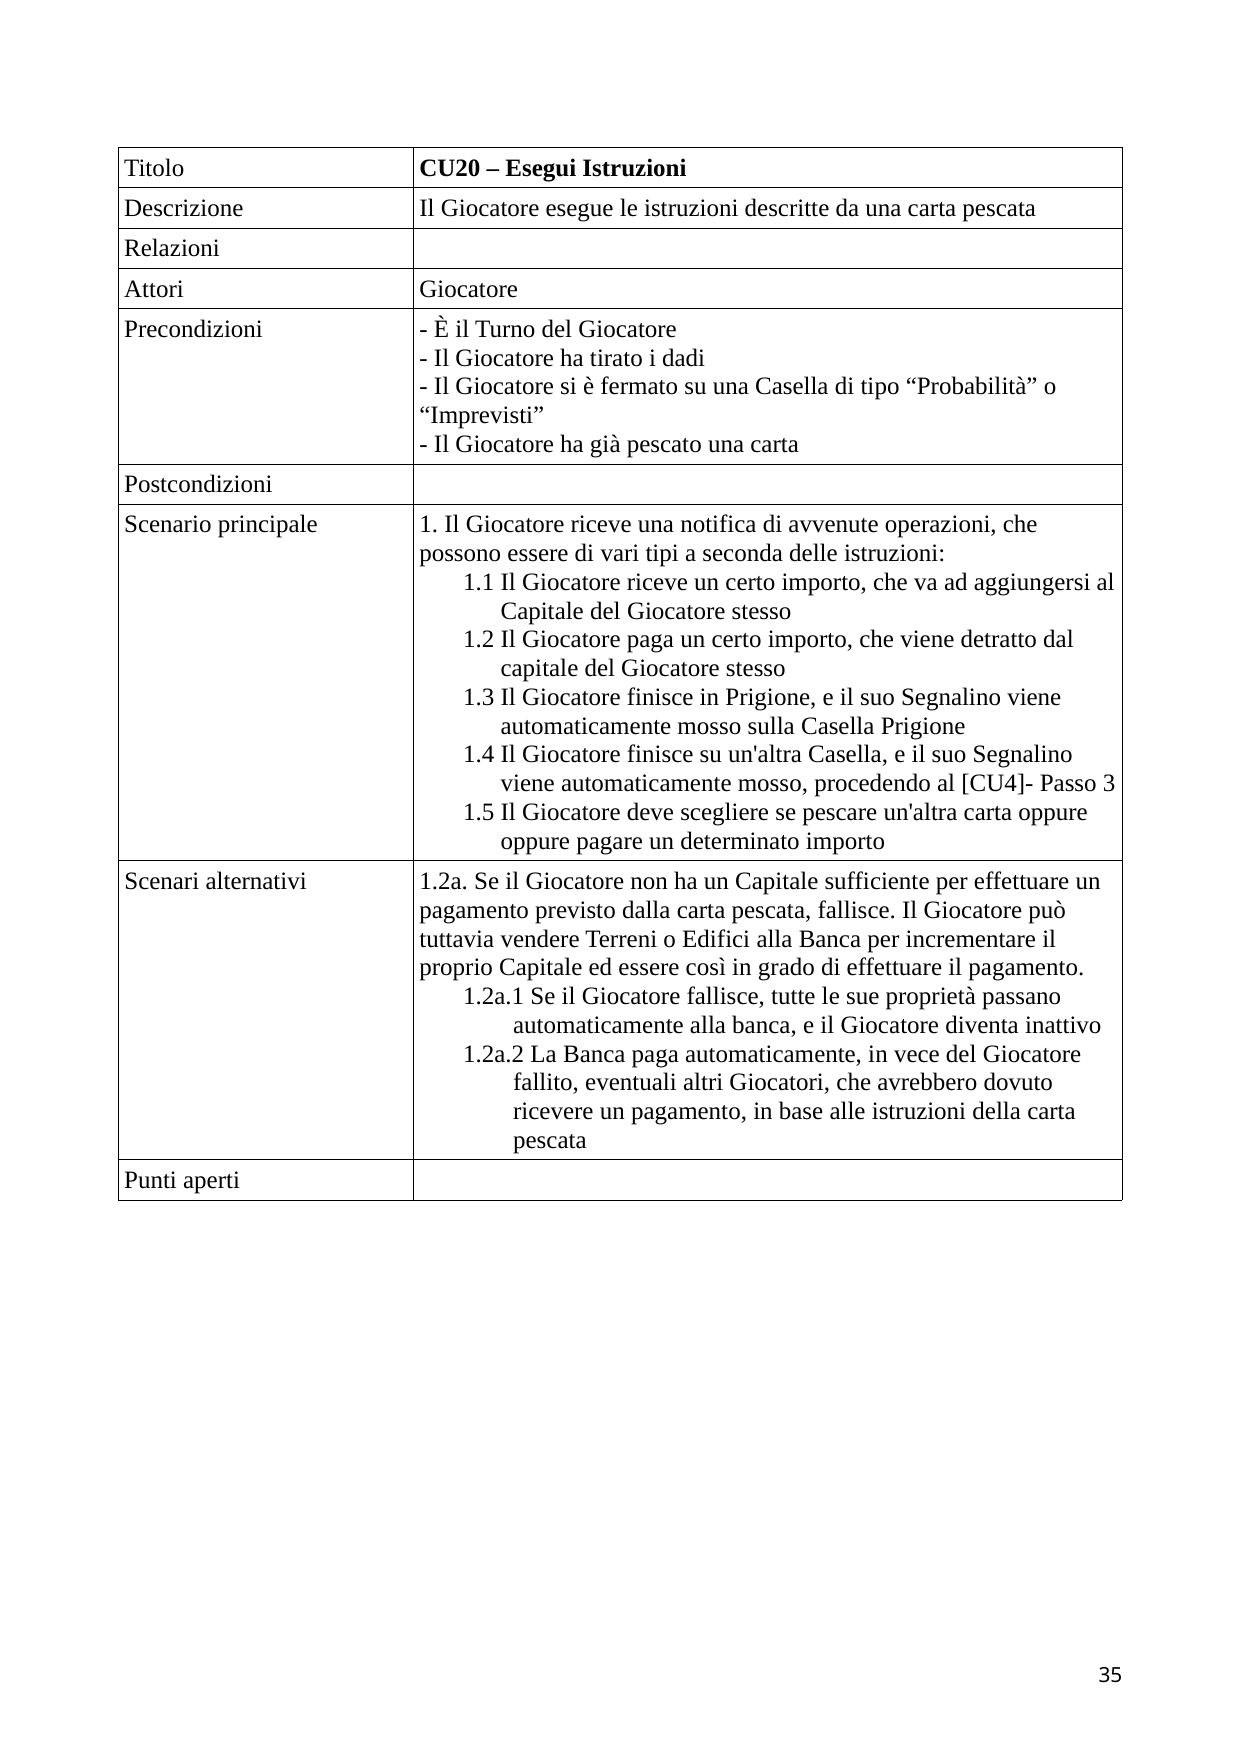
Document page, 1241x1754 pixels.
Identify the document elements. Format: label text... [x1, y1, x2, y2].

table_cell Attori [119, 269, 413, 308]
table_cell Scenario principale [119, 505, 413, 860]
table_cell Scenari alternativi [119, 861, 413, 1159]
table_cell [414, 1160, 1122, 1200]
table_cell Descrizione [119, 188, 413, 227]
table_cell Il Giocatore esegue le istruzioni descritte da una carta pescata [414, 188, 1122, 227]
table_cell 1. Il Giocatore riceve una notifica di avvenute operazioni, che possono essere di vari tipi a seconda delle istruzioni: 1.1 Il Giocatore riceve un certo importo, che va ad aggiungersi al Capitale del Giocatore stesso 1.2 Il Giocatore paga un certo importo, che viene detratto dal capitale del Giocatore stesso 1.3 Il Giocatore finisce in Prigione, e il suo Segnalino viene automaticamente mosso sulla Casella Prigione 1.4 Il Giocatore finisce su un'altra Casella, e il suo Segnalino viene automaticamente mosso, procedendo al [CU4]- Passo 3 1.5 Il Giocatore deve scegliere se pescare un'altra carta oppure oppure pagare un determinato importo [414, 505, 1122, 860]
table_cell - È il Turno del Giocatore - Il Giocatore ha tirato i dadi - Il Giocatore si è fermato su una Casella di tipo “Probabilità” o “Imprevisti” - Il Giocatore ha già pescato una carta [414, 309, 1122, 463]
table_header Titolo [119, 148, 413, 187]
table_cell 1.2a. Se il Giocatore non ha un Capitale sufficiente per effettuare un pagamento previsto dalla carta pescata, fallisce. Il Giocatore può tuttavia vendere Terreni o Edifici alla Banca per incrementare il proprio Capitale ed essere così in grado di effettuare il pagamento. 1.2a.1 Se il Giocatore fallisce, tutte le sue proprietà passano automaticamente alla banca, e il Giocatore diventa inattivo 1.2a.2 La Banca paga automaticamente, in vece del Giocatore fallito, eventuali altri Giocatori, che avrebbero dovuto ricevere un pagamento, in base alle istruzioni della carta pescata [414, 861, 1122, 1159]
table_cell [414, 465, 1122, 504]
table_cell Punti aperti [119, 1160, 413, 1200]
table_cell [414, 229, 1122, 268]
table_cell Relazioni [119, 229, 413, 268]
table_cell Postcondizioni [119, 465, 413, 504]
table_cell Giocatore [414, 269, 1122, 308]
table_header CU20 – Esegui Istruzioni [414, 148, 1122, 187]
table_cell Precondizioni [119, 309, 413, 463]
